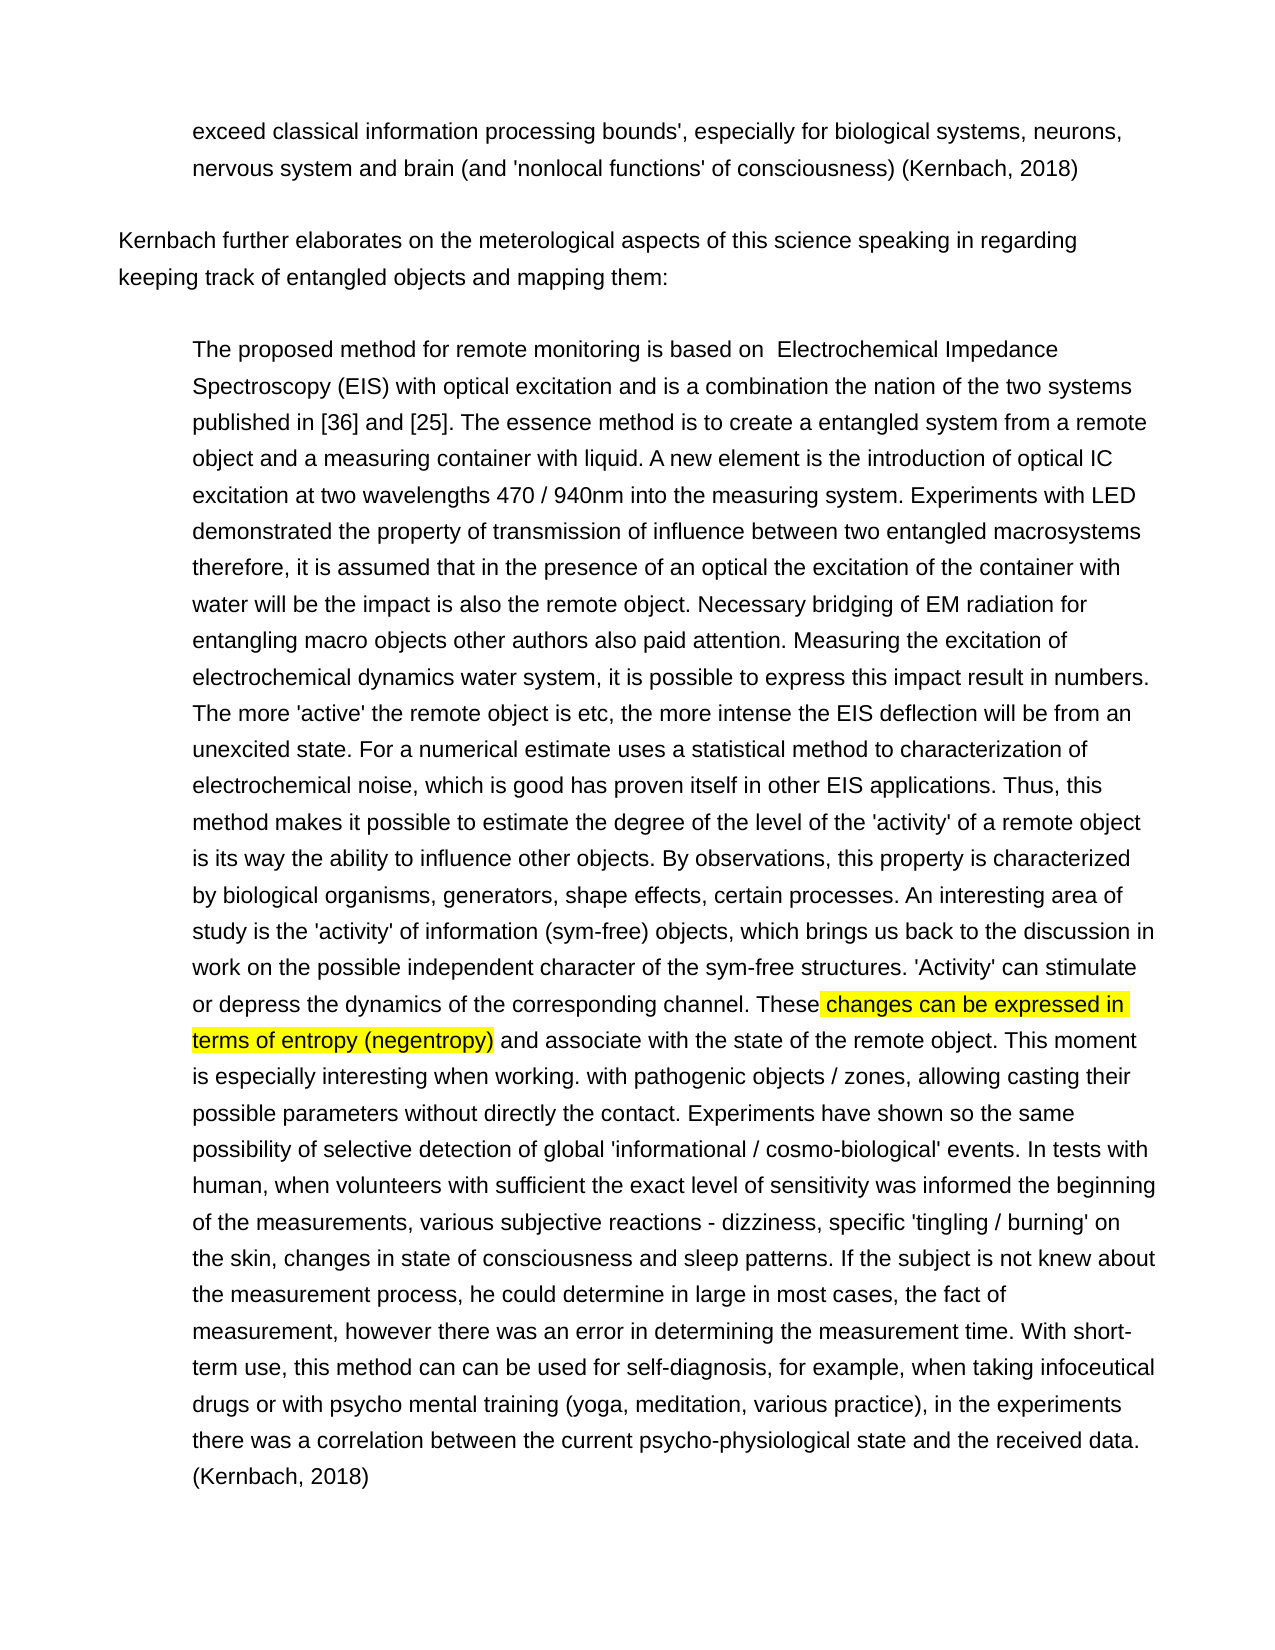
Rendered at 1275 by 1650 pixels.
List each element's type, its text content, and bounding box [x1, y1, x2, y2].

text Kernbach further elaborates on the meterological aspects of this science speaking in regarding keeping track of entangled objects and mapping them: [118, 227, 1157, 290]
text The proposed method for remote monitoring is based on Electrochemical Impedance Spectroscopy (EIS) with optical excitation and is a combination the nation of the two systems published in [36] and [25]. The essence method is to create a entangled system from a remote object and a measuring container with liquid. A new element is the introduction of optical IC excitation at two wavelengths 470 / 940nm into the measuring system. Experiments with LED demonstrated the property of transmission of influence between two entangled macrosystems therefore, it is assumed that in the presence of an optical the excitation of the container with water will be the impact is also the remote object. Necessary bridging of EM radiation for entangling macro objects other authors also paid attention. Measuring the excitation of electrochemical dynamics water system, it is possible to express this impact result in numbers. The more 'active' the remote object is etc, the more intense the EIS deflection will be from an unexcited state. For a numerical estimate uses a statistical method to characterization of electrochemical noise, which is good has proven itself in other EIS applications. Thus, this method makes it possible to estimate the degree of the level of the 'activity' of a remote object is its way the ability to influence other objects. By observations, this property is characterized by biological organisms, generators, shape effects, certain processes. An interesting area of study is the 'activity' of information (sym-free) objects, which brings us back to the discussion in work on the possible independent character of the sym-free structures. 'Activity' can stimulate or depress the dynamics of the corresponding channel. These changes can be expressed in terms of entropy (negentropy) and associate with the state of the remote object. This moment is especially interesting when working. with pathogenic objects / zones, allowing casting their possible parameters without directly the contact. Experiments have shown so the same possibility of selective detection of global 'informational / cosmo-biological' events. In tests with human, when volunteers with sufficient the exact level of sensitivity was informed the beginning of the measurements, various subjective reactions - dizziness, specific 'tingling / burning' on the skin, changes in state of consciousness and sleep patterns. If the subject is not knew about the measurement process, he could determine in large in most cases, the fact of measurement, however there was an error in determining the measurement time. With short-term use, this method can can be used for self-diagnosis, for example, when taking infoceutical drugs or with psycho mental training (yoga, meditation, various practice), in the experiments there was a correlation between the current psycho-physiological state and the received data. (Kernbach, 2018) [192, 336, 1157, 1489]
text exceed classical information processing bounds', especially for biological systems, neurons, nervous system and brain (and 'nonlocal functions' of consciousness) (Kernbach, 2018) [192, 118, 1157, 181]
